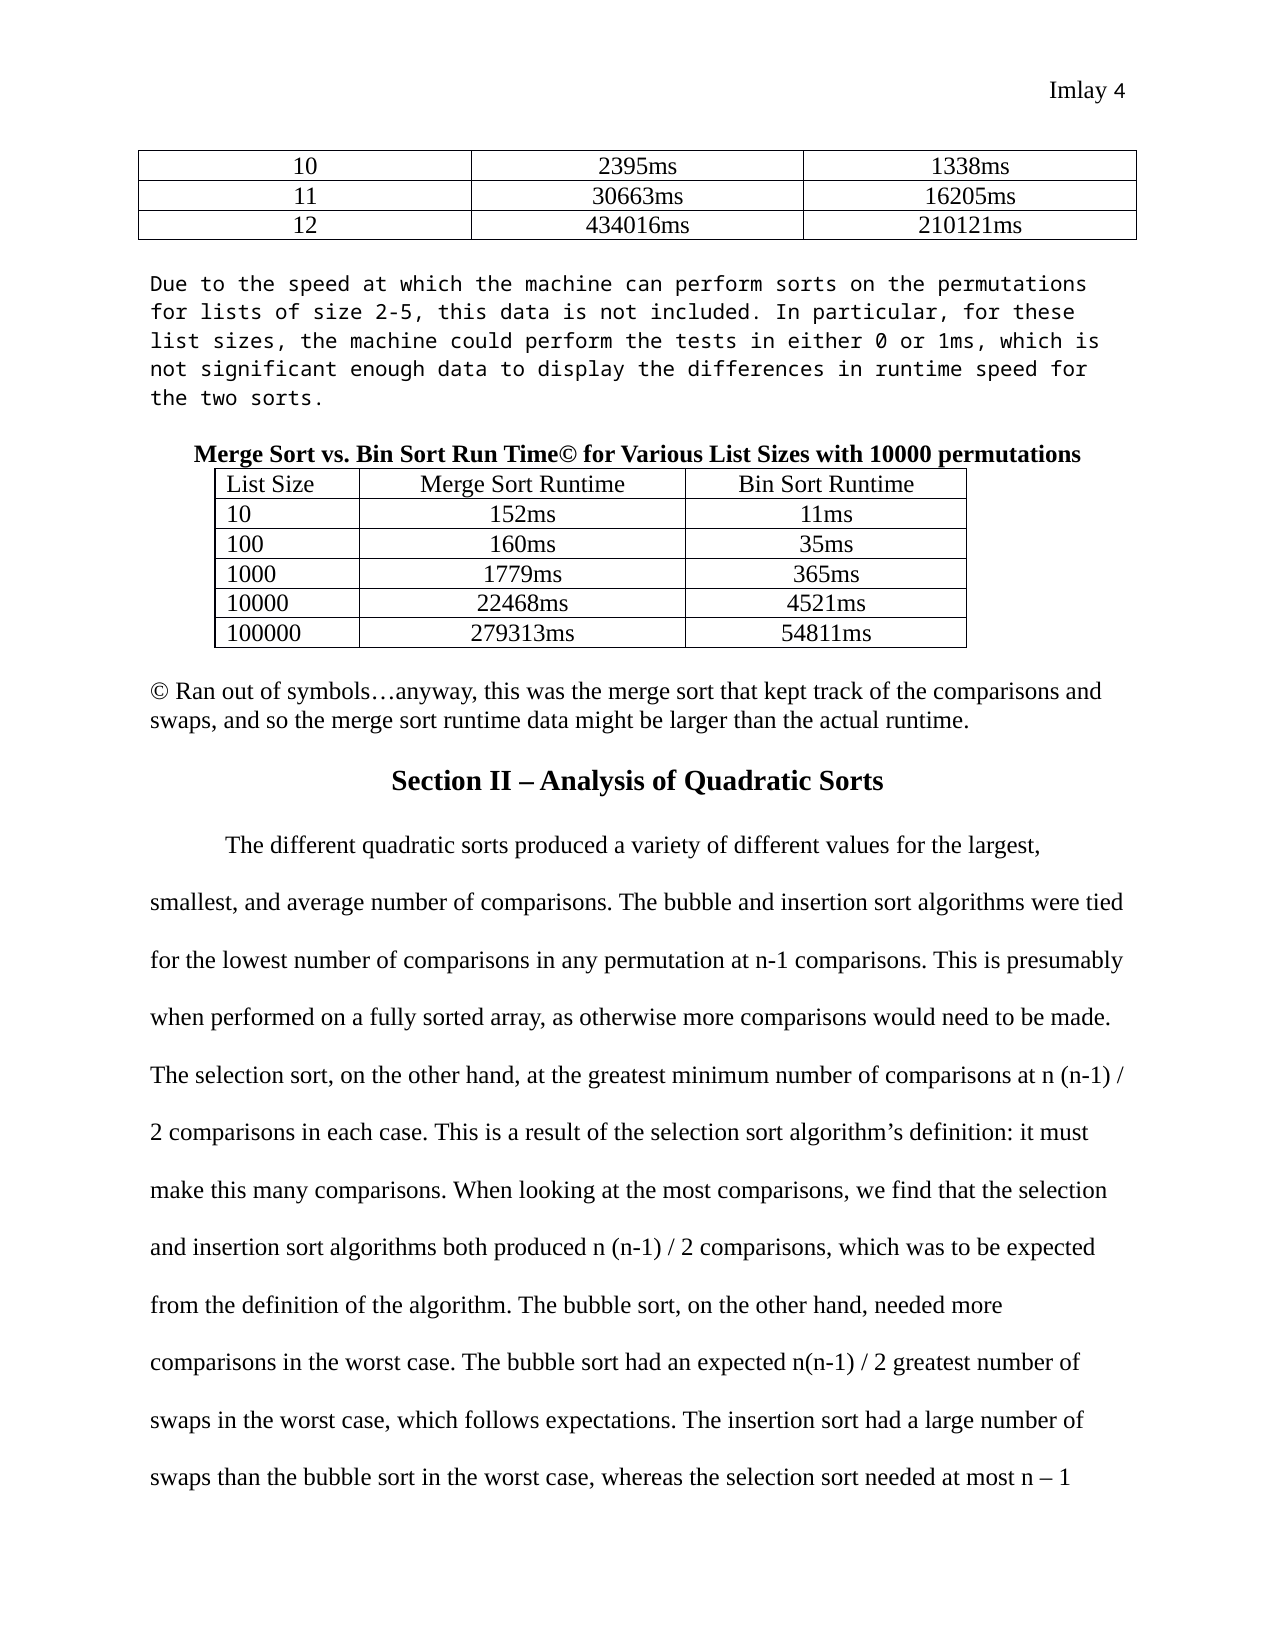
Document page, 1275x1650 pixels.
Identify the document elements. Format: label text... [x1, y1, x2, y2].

table_cell 54811ms [686, 618, 966, 647]
table_cell 10 [139, 151, 471, 180]
table_cell 365ms [686, 559, 966, 587]
table_cell 30663ms [472, 181, 803, 209]
table_cell 35ms [686, 529, 966, 558]
table_cell 10 [216, 499, 359, 528]
table_cell 1779ms [360, 559, 685, 587]
table_cell 22468ms [360, 589, 685, 617]
text The different quadratic sorts produced a variety of different values for the largest, smallest, and average number of comparisons. The bubble and insertion sort algorithms were tied for the lowest number of comparisons in any permutation at n-1 comparisons. This is presumably when performed on a fully sorted array, as otherwise more comparisons would need to be made. The selection sort, on the other hand, at the greatest minimum number of comparisons at n (n-1) / 2 comparisons in each case. This is a result of the selection sort algorithm’s definition: it must make this many comparisons. When looking at the most comparisons, we find that the selection and insertion sort algorithms both produced n (n-1) / 2 comparisons, which was to be expected from the definition of the algorithm. The bubble sort, on the other hand, needed more comparisons in the worst case. The bubble sort had an expected n(n-1) / 2 greatest number of swaps in the worst case, which follows expectations. The insertion sort had a large number of swaps than the bubble sort in the worst case, whereas the selection sort needed at most n – 1 [150, 830, 1125, 1491]
table_cell 152ms [360, 499, 685, 528]
text Merge Sort vs. Bin Sort Run Time© for Various List Sizes with 10000 permutations [150, 439, 1125, 468]
table_header Merge Sort Runtime [360, 469, 685, 498]
table_cell 279313ms [360, 618, 685, 647]
table_cell 160ms [360, 529, 685, 558]
table_cell 210121ms [804, 211, 1136, 239]
table_cell 434016ms [472, 211, 803, 239]
table_cell 4521ms [686, 589, 966, 617]
table_cell 11ms [686, 499, 966, 528]
text Due to the speed at which the machine can perform sorts on the permutations for lists of size 2-5, this data is not included. In particular, for these list sizes, the machine could perform the tests in either 0 or 1ms, which is not significant enough data to display the differences in runtime speed for the two sorts. [150, 269, 1125, 411]
table_cell 1000 [216, 559, 359, 587]
text Section II – Analysis of Quadratic Sorts [150, 763, 1125, 796]
table_cell 1338ms [804, 151, 1136, 180]
table_cell 10000 [216, 589, 359, 617]
table_header Bin Sort Runtime [686, 469, 966, 498]
table_cell 16205ms [804, 181, 1136, 209]
table_cell 12 [139, 211, 471, 239]
table_cell 100 [216, 529, 359, 558]
table_header List Size [216, 469, 359, 498]
table_cell 2395ms [472, 151, 803, 180]
text © Ran out of symbols…anyway, this was the merge sort that kept track of the comparisons and swaps, and so the merge sort runtime data might be larger than the actual runtime. [150, 676, 1125, 734]
table_cell 100000 [216, 618, 359, 647]
table_cell 11 [139, 181, 471, 209]
